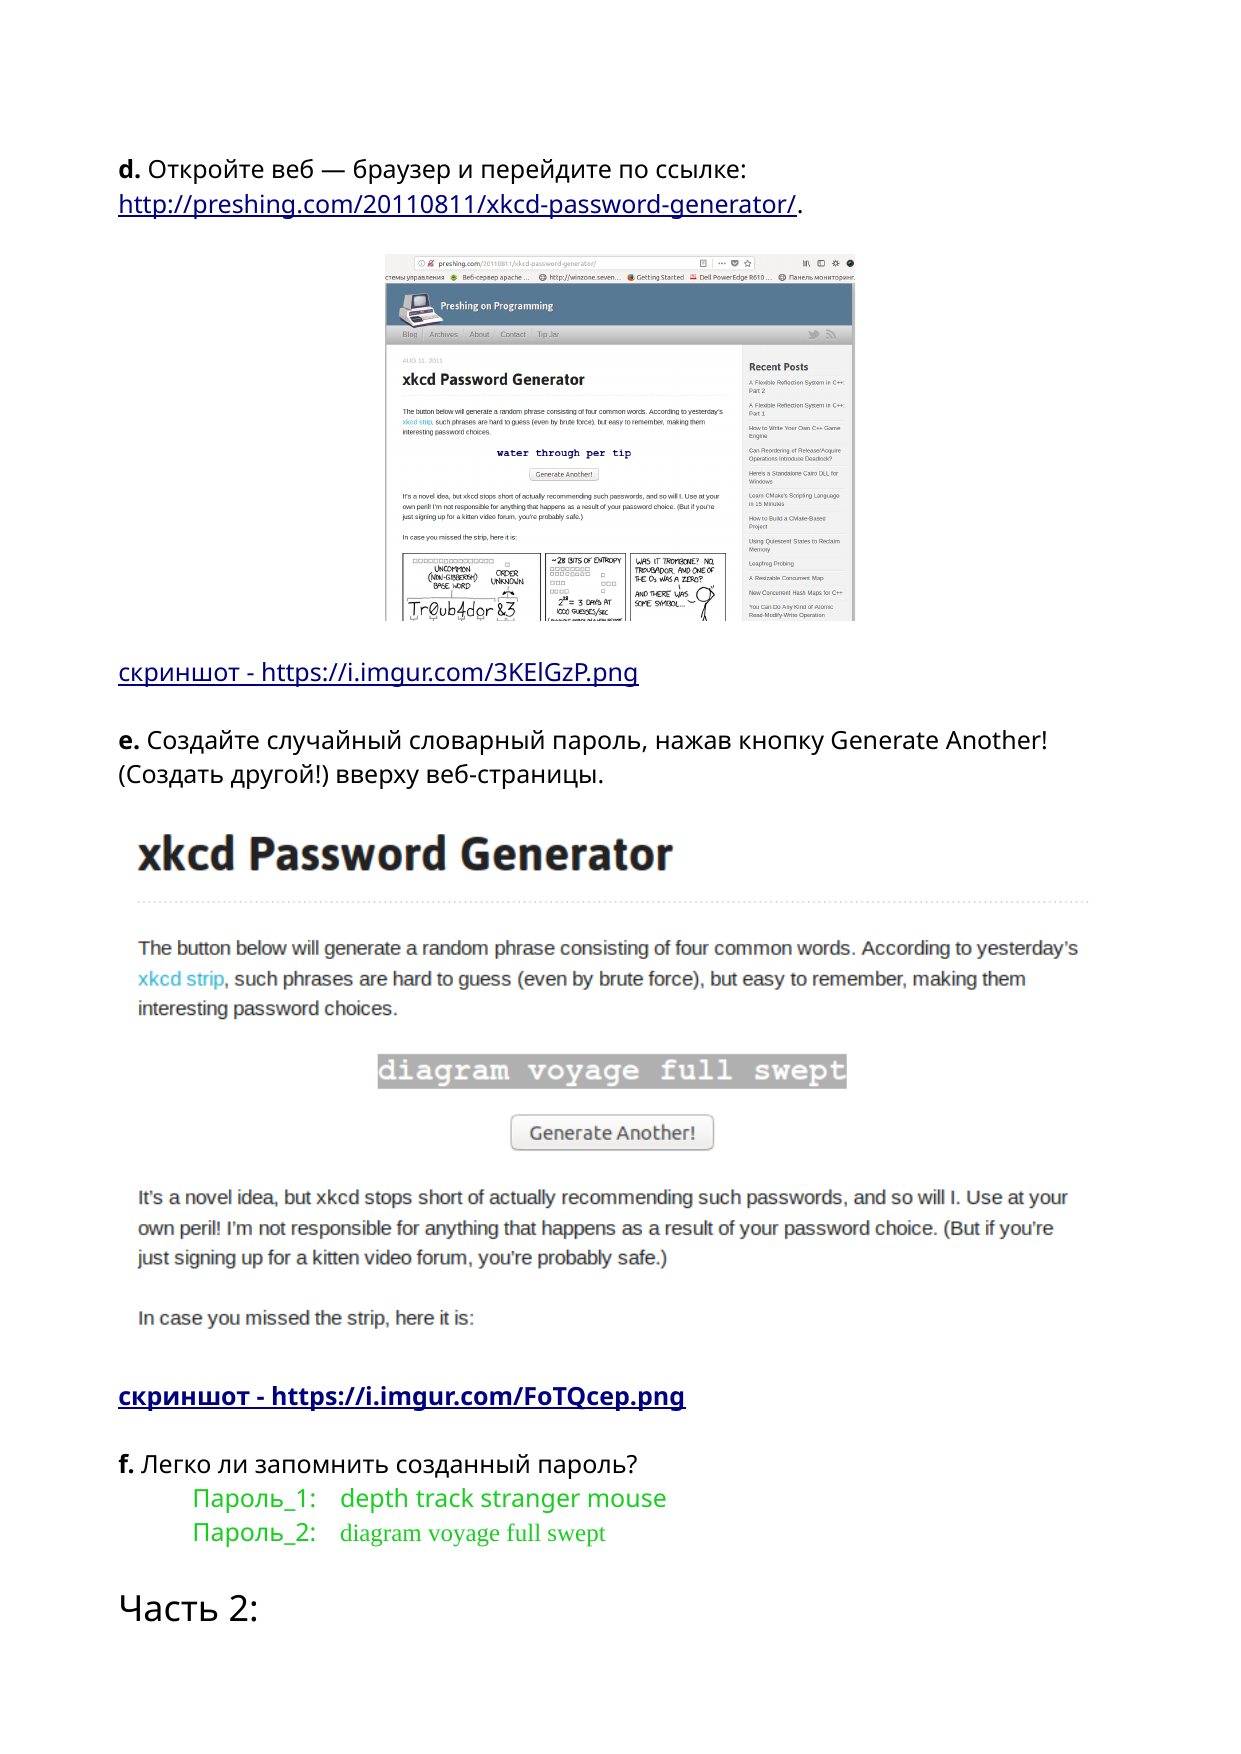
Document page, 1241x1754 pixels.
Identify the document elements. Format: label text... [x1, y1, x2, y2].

text Часть 2: [118, 1583, 1122, 1632]
text скриншот - https://i.imgur.com/FoTQcep.png [118, 1379, 1122, 1413]
picture [118, 825, 1123, 1345]
text Пароль_2: diagram voyage full swept [118, 1515, 1122, 1549]
text скриншот - https://i.imgur.com/3KElGzP.png [118, 655, 1122, 689]
picture [385, 254, 855, 621]
text e. Создайте случайный словарный пароль, нажав кнопку Generate Another!(Создать другой!) вверху веб-страницы. [118, 723, 1122, 791]
text f. Легко ли запомнить созданный пароль? [118, 1447, 1122, 1481]
text d. Откройте веб — браузер и перейдите по ссылке: [118, 152, 1122, 186]
text http://preshing.com/20110811/xkcd-password-generator/. [118, 186, 1122, 220]
text Пароль_1: depth track stranger mouse [118, 1481, 1122, 1515]
